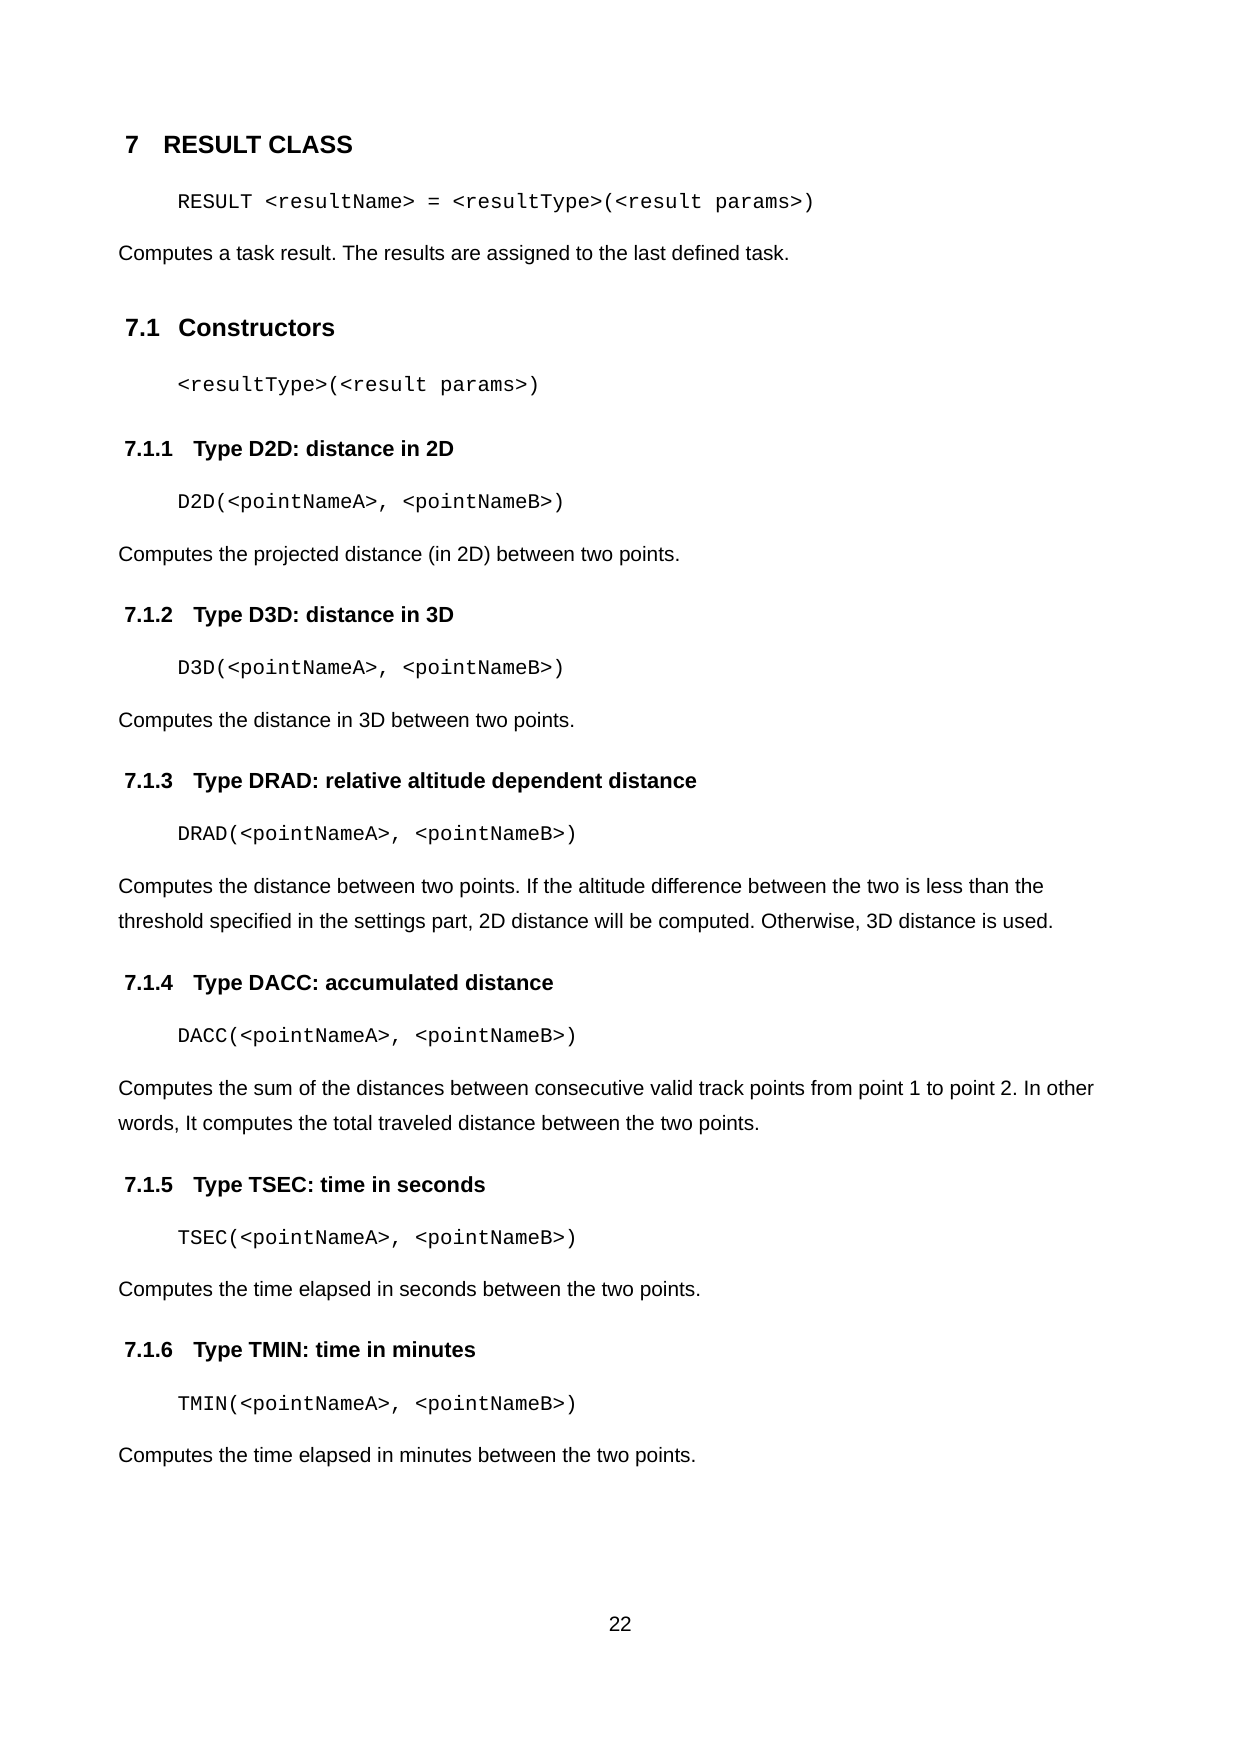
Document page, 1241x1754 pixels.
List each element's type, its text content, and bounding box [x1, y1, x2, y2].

text DRAD(<pointNameA>, <pointNameB>) [177, 823, 1063, 847]
text Computes a task result. The results are assigned to the last defined task. [118, 241, 1122, 265]
text Computes the projected distance (in 2D) between two points. [118, 542, 1122, 566]
text Computes the time elapsed in seconds between the two points. [118, 1277, 1122, 1301]
subtitle Constructors [118, 313, 1122, 342]
subtitle Type TSEC: time in seconds [118, 1171, 1122, 1197]
subtitle Type TMIN: time in minutes [118, 1337, 1122, 1363]
text D3D(<pointNameA>, <pointNameB>) [177, 657, 1063, 681]
text TSEC(<pointNameA>, <pointNameB>) [177, 1227, 1063, 1251]
subtitle Type DACC: accumulated distance [118, 969, 1122, 995]
text TMIN(<pointNameA>, <pointNameB>) [177, 1393, 1063, 1417]
text DACC(<pointNameA>, <pointNameB>) [177, 1025, 1063, 1049]
text Computes the sum of the distances between consecutive valid track points from point 1 to point 2. In other words, It computes the total traveled distance between the two points. [118, 1075, 1122, 1135]
text D2D(<pointNameA>, <pointNameB>) [177, 491, 1063, 515]
subtitle Type DRAD: relative altitude dependent distance [118, 768, 1122, 793]
text RESULT <resultName> = <resultType>(<result params>) [177, 191, 1063, 214]
text <resultType>(<result params>) [177, 374, 1063, 397]
subtitle Type D3D: distance in 3D [118, 602, 1122, 627]
subtitle RESULT class [118, 130, 1122, 159]
subtitle Type D2D: distance in 2D [118, 436, 1122, 461]
text Computes the distance in 3D between two points. [118, 707, 1122, 731]
text Computes the distance between two points. If the altitude difference between the two is less than the threshold specified in the settings part, 2D distance will be computed. Otherwise, 3D distance is used. [118, 873, 1122, 933]
text Computes the time elapsed in minutes between the two points. [118, 1443, 1122, 1467]
